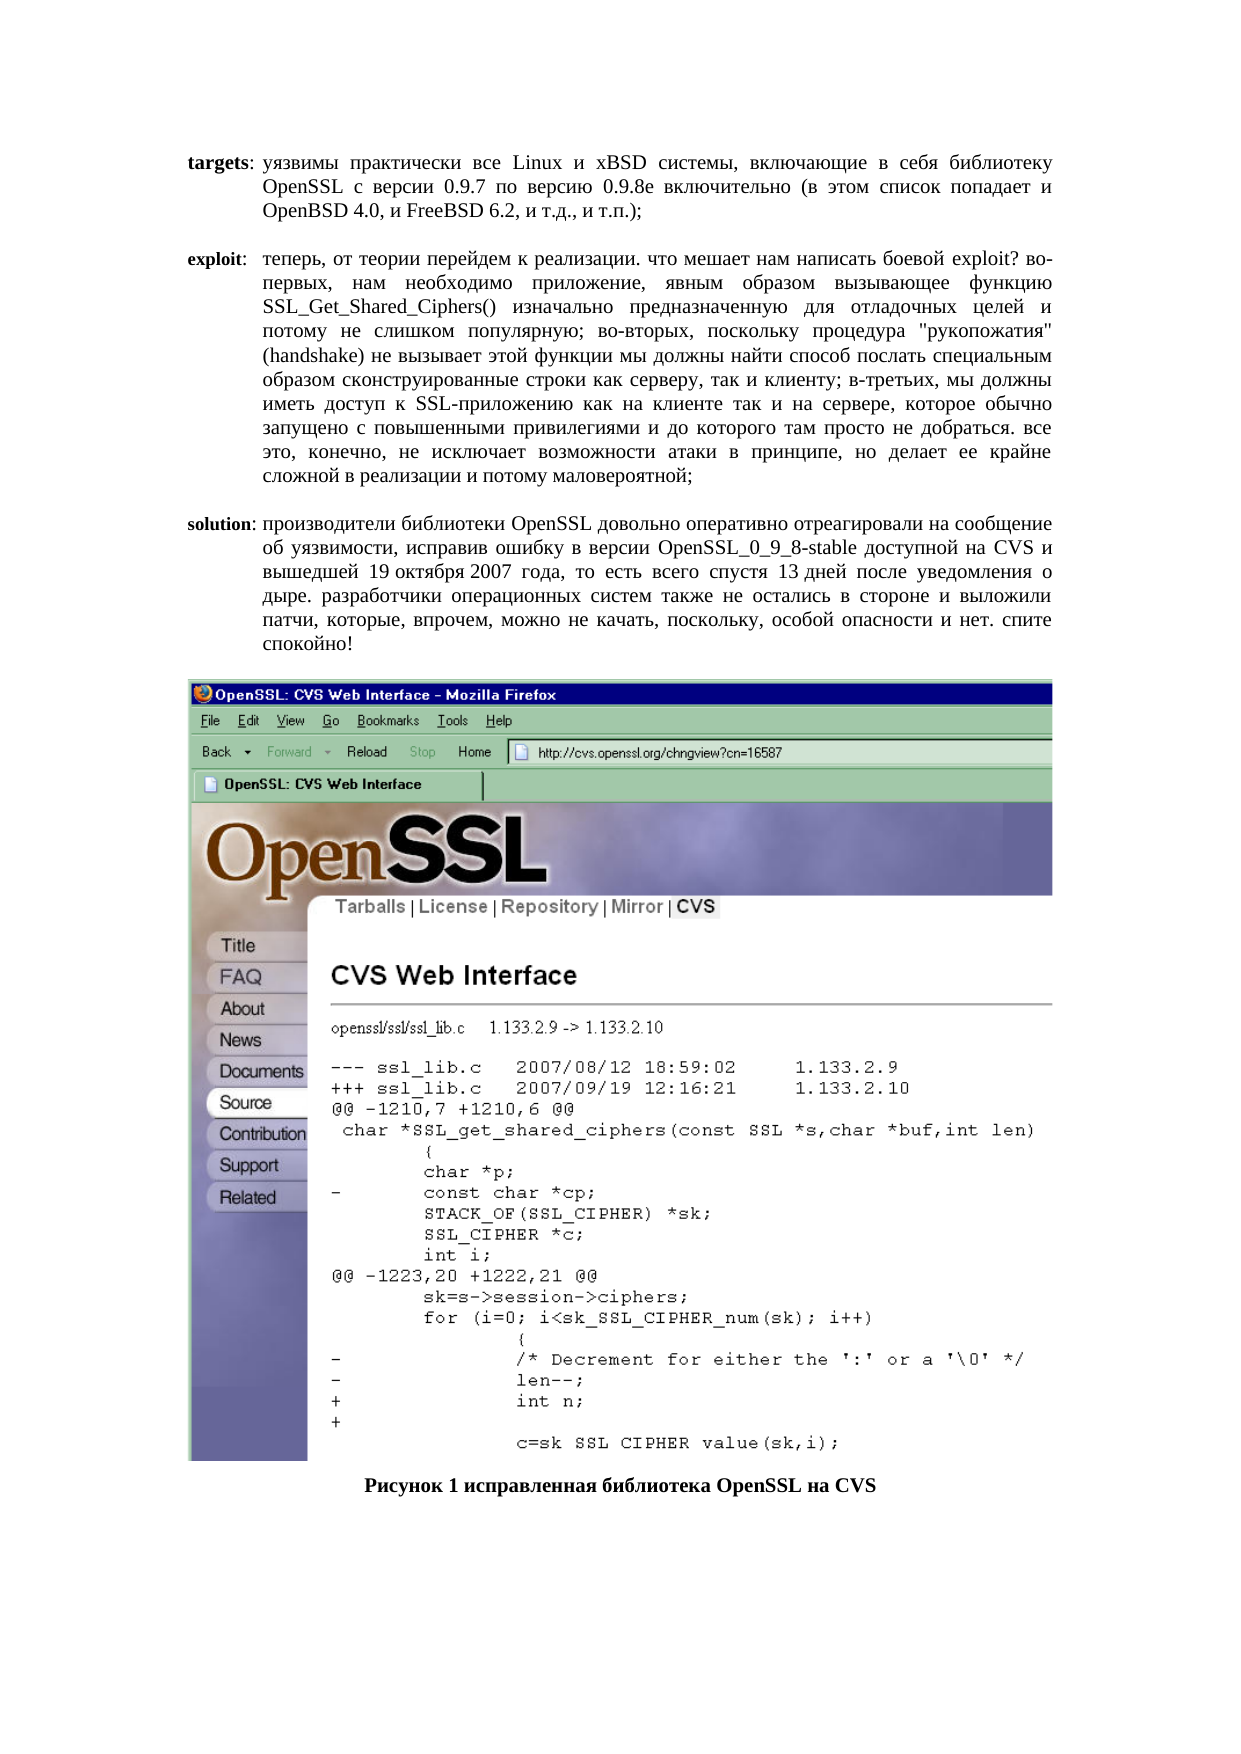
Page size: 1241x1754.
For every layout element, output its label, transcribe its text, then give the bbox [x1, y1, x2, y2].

text exploit: теперь, от теории перейдем к реализации. что мешает нам написать боевой exploit? во-первых, нам необходимо приложение, явным образом вызывающее функцию SSL_Get_Shared_Ciphers() изначально предназначенную для отладочных целей и потому не слишком популярную; во-вторых, поскольку процедура "рукопожатия" (handshake) не вызывает этой функции мы должны найти способ послать специальным образом сконструированные строки как серверу, так и клиенту; в-третьих, мы должны иметь доступ к SSL-приложению как на клиенте так и на сервере, которое обычно запущено с повышенными привилегиями и до которого там просто не добраться. все это, конечно, не исключает возможности атаки в принципе, но делает ее крайне сложной в реализации и потому маловероятной; [187, 246, 1053, 487]
text targets: уязвимы практически все Linux и xBSD системы, включающие в себя библиотеку OpenSSL с версии 0.9.7 по версию 0.9.8e включительно (в этом список попадает и OpenBSD 4.0, и FreeBSD 6.2, и т.д., и т.п.); [187, 150, 1053, 222]
picture [187, 679, 1053, 1461]
text Рисунок 1 исправленная библиотека OpenSSL на CVS [187, 1473, 1053, 1497]
text solution: производители библиотеки OpenSSL довольно оперативно отреагировали на сообщение об уязвимости, исправив ошибку в версии OpenSSL_0_9_8-stable доступной на CVS и вышедшей 19 октября 2007 года, то есть всего спустя 13 дней после уведомления о дыре. разработчики операционных систем также не остались в стороне и выложили патчи, которые, впрочем, можно не качать, поскольку, особой опасности и нет. спите спокойно! [187, 511, 1053, 655]
